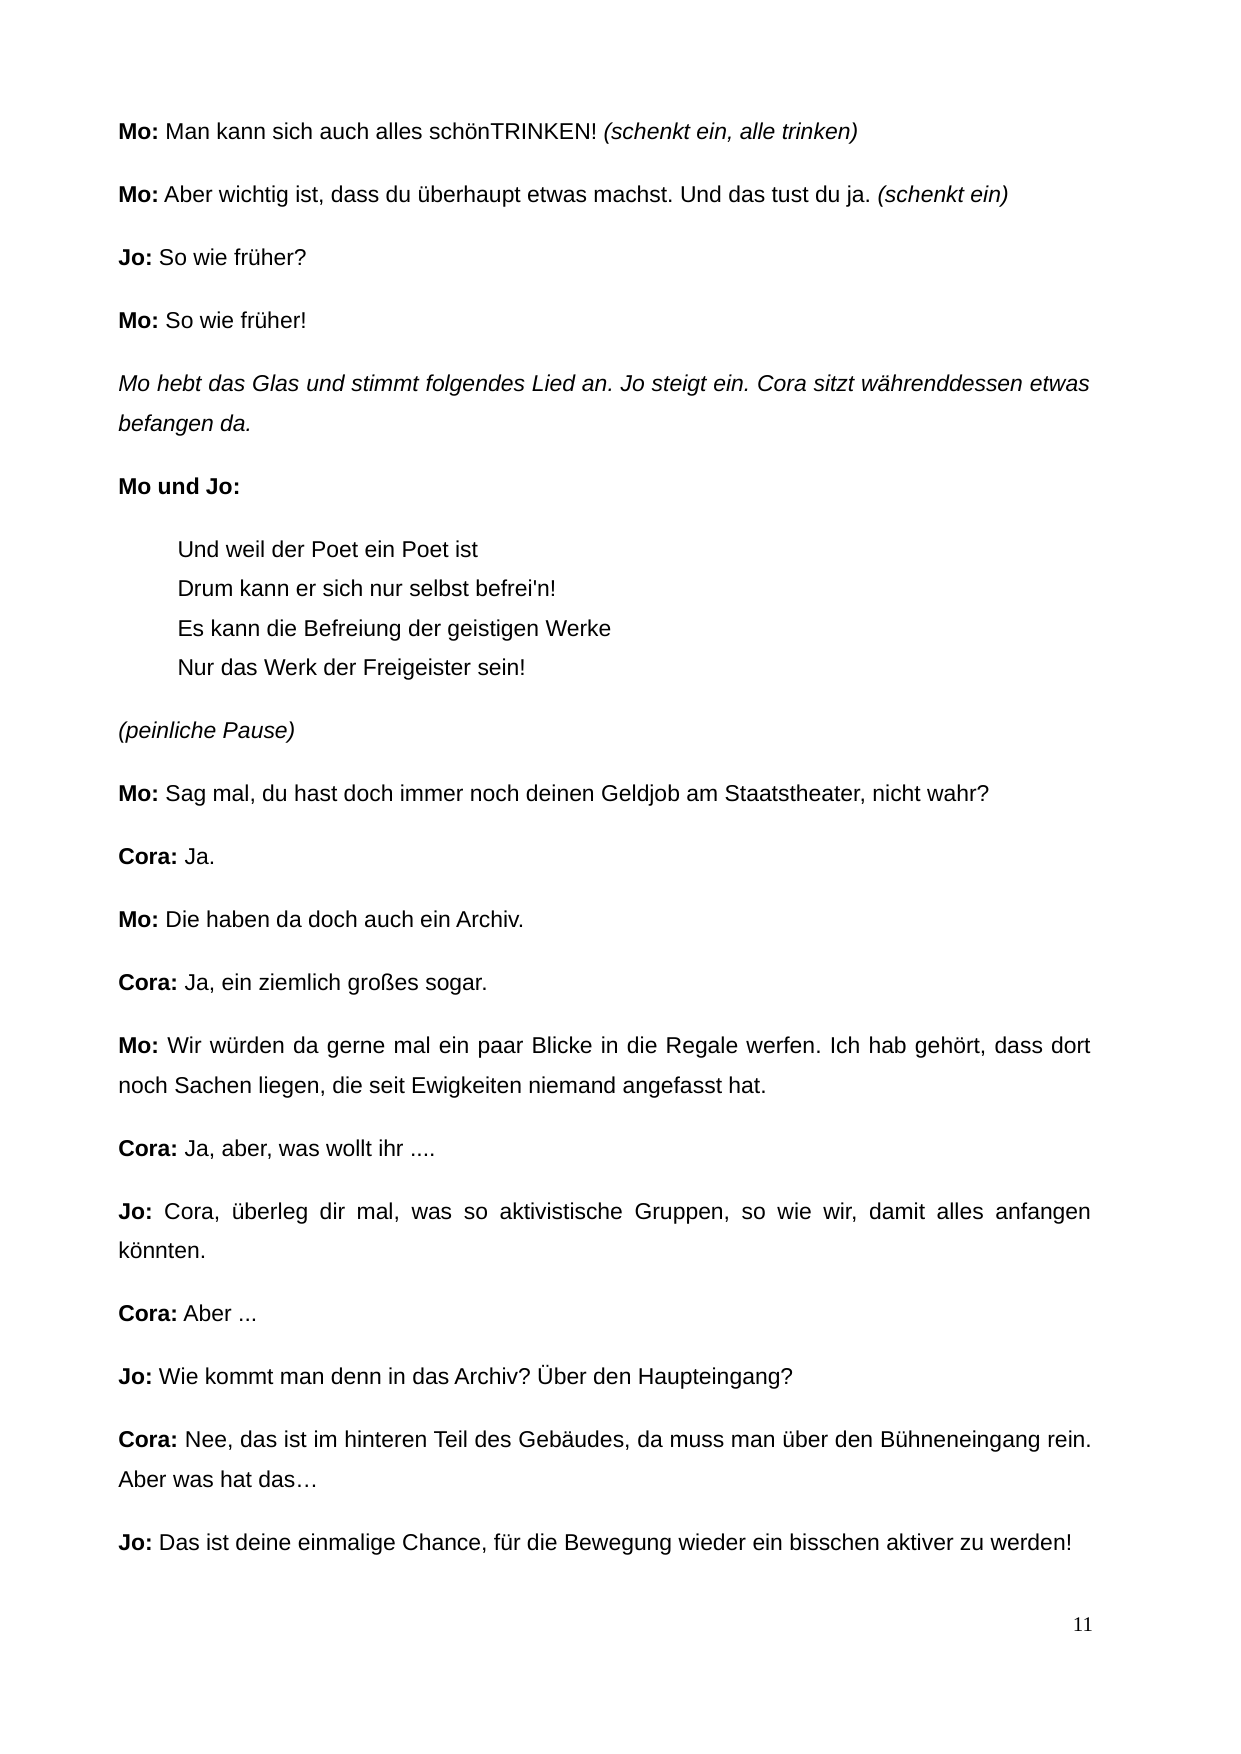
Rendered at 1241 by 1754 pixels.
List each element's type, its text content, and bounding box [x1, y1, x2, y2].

text Cora: Ja. [118, 843, 1093, 869]
text Mo: Aber wichtig ist, dass du überhaupt etwas machst. Und das tust du ja. (schenkt ein) [118, 181, 1093, 207]
text Cora: Ja, ein ziemlich großes sogar. [118, 969, 1093, 996]
text Mo und Jo: [118, 473, 1093, 499]
text (peinliche Pause) [118, 717, 1093, 743]
text Und weil der Poet ein Poet ist Drum kann er sich nur selbst befrei'n! Es kann die Befreiung der geistigen Werke Nur das Werk der Freigeister sein! [177, 536, 1122, 681]
text Jo: So wie früher? [118, 244, 1093, 271]
text Cora: Nee, das ist im hinteren Teil des Gebäudes, da muss man über den Bühneneingang rein. Aber was hat das… [118, 1426, 1093, 1492]
text Mo: Sag mal, du hast doch immer noch deinen Geldjob am Staatstheater, nicht wahr? [118, 780, 1093, 807]
text Jo: Wie kommt man denn in das Archiv? Über den Haupteingang? [118, 1363, 1093, 1390]
text Mo: Man kann sich auch alles schönTRINKEN! (schenkt ein, alle trinken) [118, 118, 1093, 144]
text Cora: Aber ... [118, 1300, 1093, 1327]
text Mo: Wir würden da gerne mal ein paar Blicke in die Regale werfen. Ich hab gehört, dass dort noch Sachen liegen, die seit Ewigkeiten niemand angefasst hat. [118, 1032, 1093, 1098]
text Mo: So wie früher! [118, 307, 1093, 333]
text Jo: Das ist deine einmalige Chance, für die Bewegung wieder ein bisschen aktiver zu werden! [118, 1529, 1093, 1555]
text Cora: Ja, aber, was wollt ihr .... [118, 1135, 1093, 1161]
text Mo hebt das Glas und stimmt folgendes Lied an. Jo steigt ein. Cora sitzt währenddessen etwas befangen da. [118, 370, 1093, 436]
text Mo: Die haben da doch auch ein Archiv. [118, 906, 1093, 933]
text Jo: Cora, überleg dir mal, was so aktivistische Gruppen, so wie wir, damit alles anfangen könnten. [118, 1198, 1093, 1264]
